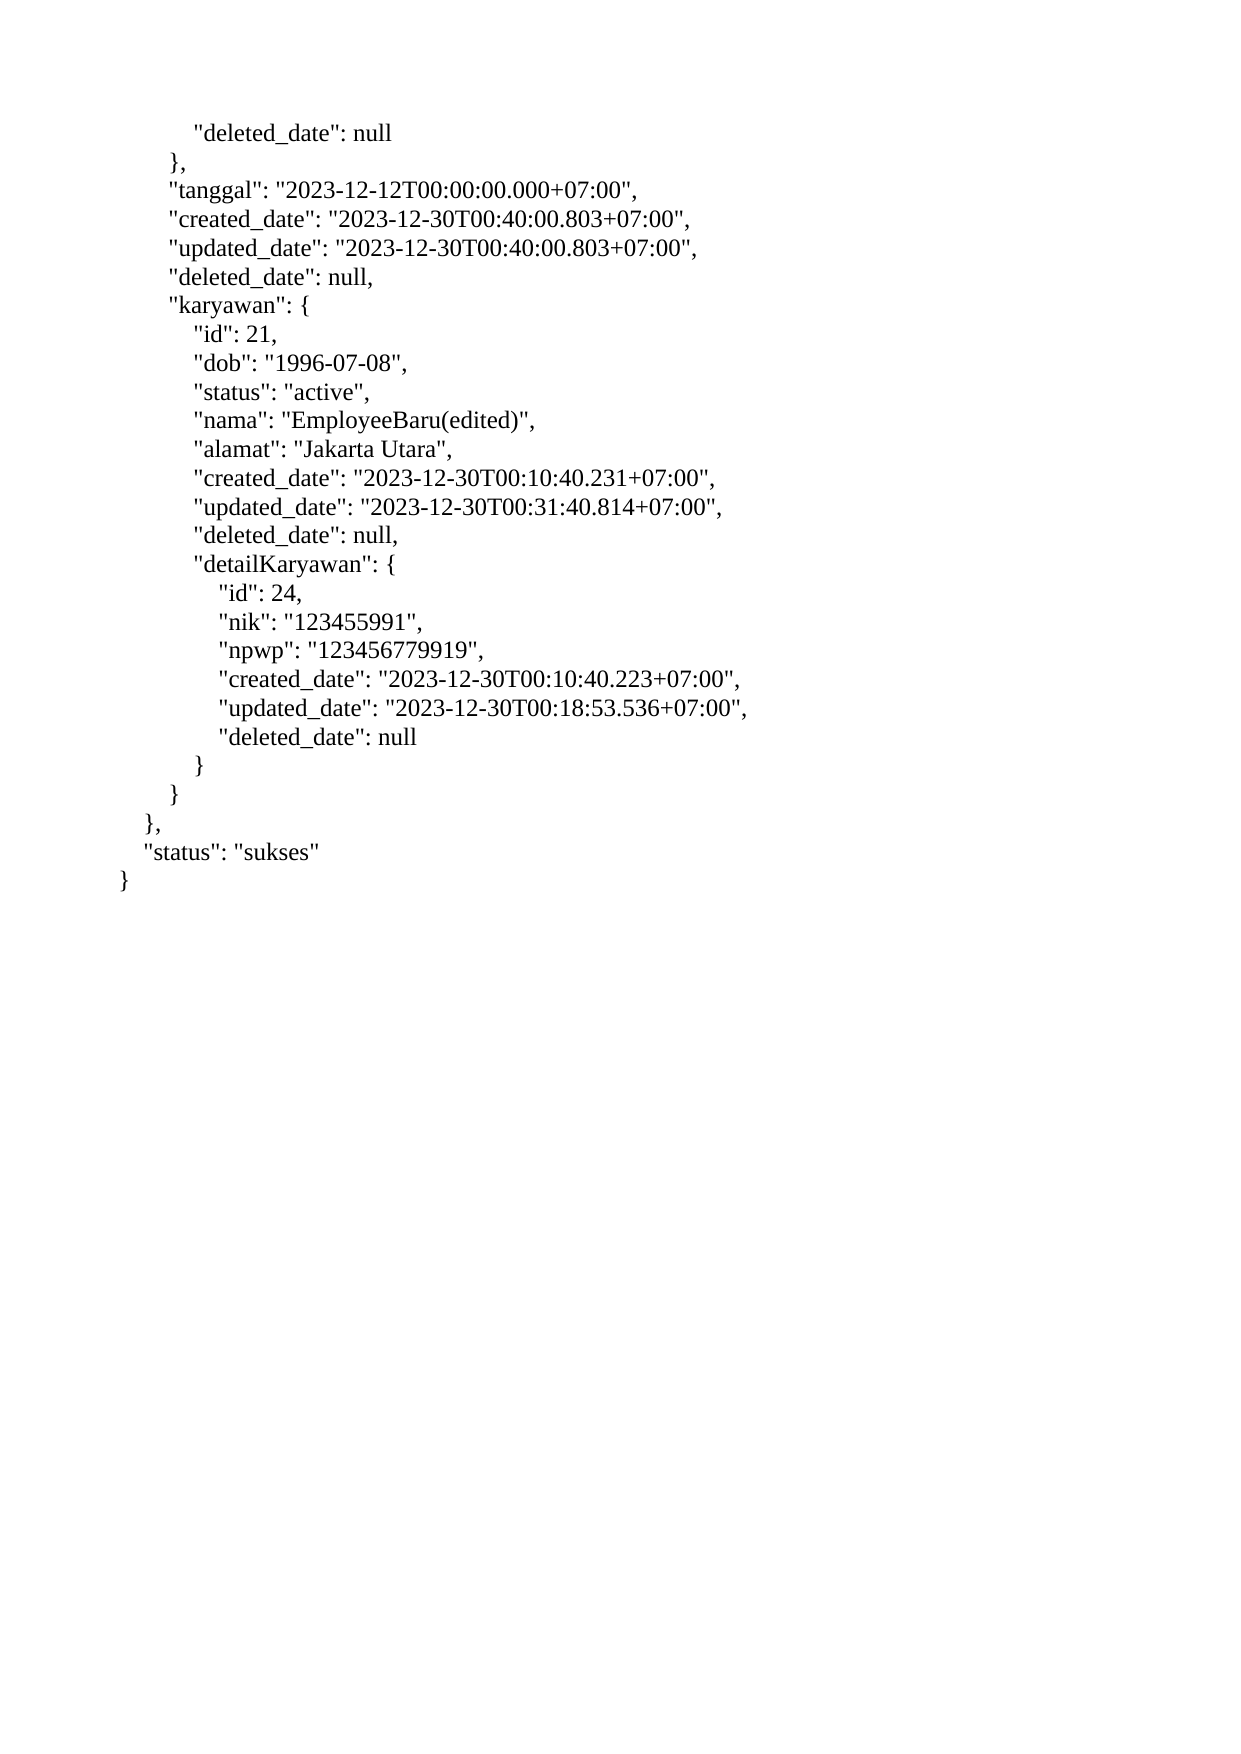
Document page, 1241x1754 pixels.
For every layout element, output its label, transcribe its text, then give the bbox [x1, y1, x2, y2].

text "dob": "1996-07-08", [118, 348, 1122, 377]
text "deleted_date": null, [118, 521, 1122, 549]
text "updated_date": "2023-12-30T00:18:53.536+07:00", [118, 693, 1122, 722]
text "updated_date": "2023-12-30T00:40:00.803+07:00", [118, 233, 1122, 262]
text "tanggal": "2023-12-12T00:00:00.000+07:00", [118, 176, 1122, 204]
text }, [118, 808, 1122, 837]
text } [118, 751, 1122, 779]
text "alamat": "Jakarta Utara", [118, 434, 1122, 463]
text "nik": "123455991", [118, 607, 1122, 636]
text "status": "active", [118, 377, 1122, 406]
text "deleted_date": null, [118, 262, 1122, 291]
text "karyawan": { [118, 291, 1122, 319]
text "deleted_date": null [118, 118, 1122, 147]
text "npwp": "123456779919", [118, 636, 1122, 664]
text "created_date": "2023-12-30T00:10:40.223+07:00", [118, 664, 1122, 693]
text "detailKaryawan": { [118, 549, 1122, 578]
text "deleted_date": null [118, 722, 1122, 751]
text "created_date": "2023-12-30T00:40:00.803+07:00", [118, 204, 1122, 233]
text } [118, 866, 1122, 894]
text }, [118, 147, 1122, 176]
text "created_date": "2023-12-30T00:10:40.231+07:00", [118, 463, 1122, 492]
text "status": "sukses" [118, 837, 1122, 866]
text "id": 21, [118, 319, 1122, 348]
text "id": 24, [118, 578, 1122, 607]
text "updated_date": "2023-12-30T00:31:40.814+07:00", [118, 492, 1122, 521]
text "nama": "EmployeeBaru(edited)", [118, 406, 1122, 434]
text } [118, 779, 1122, 808]
